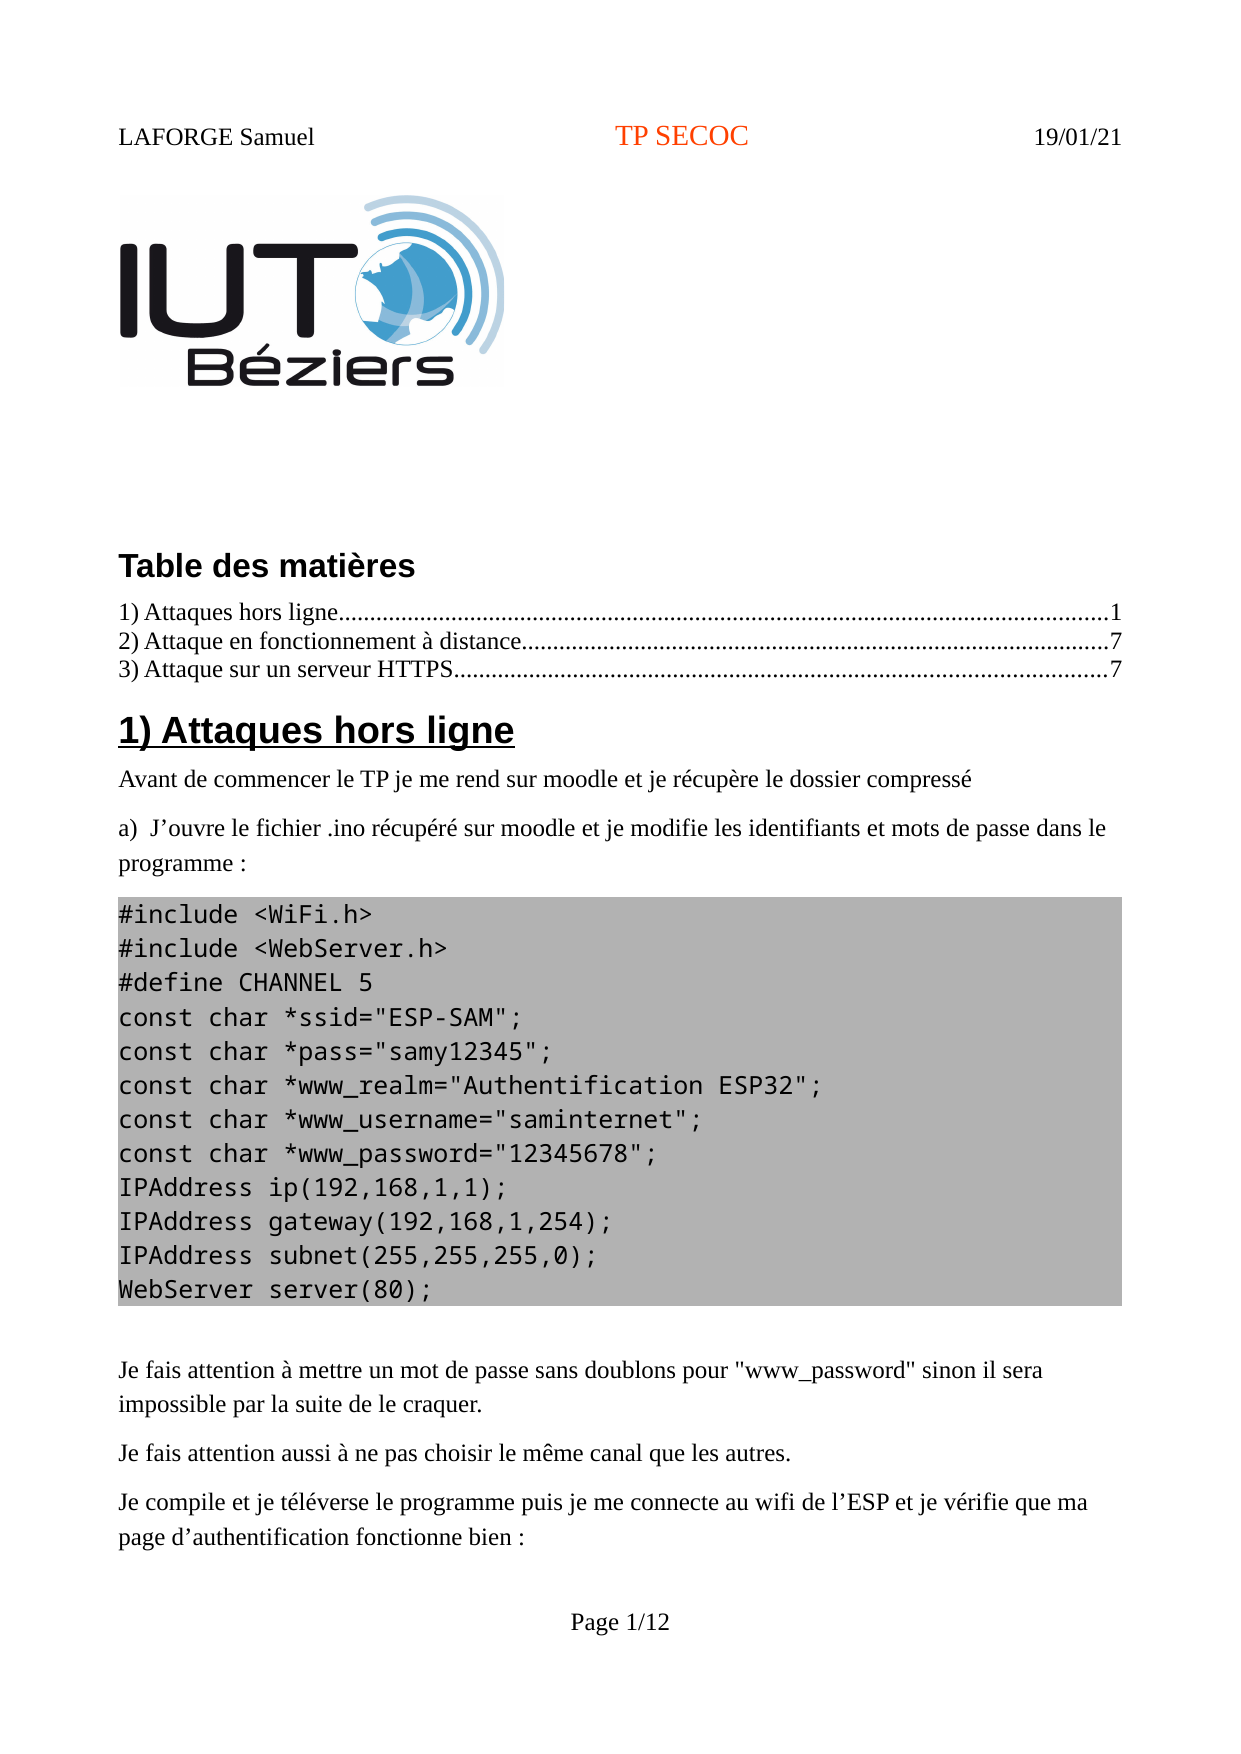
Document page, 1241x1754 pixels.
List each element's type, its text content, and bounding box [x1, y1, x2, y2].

text 3) Attaque sur un serveur HTTPS 7 [118, 654, 1122, 683]
text #include <WiFi.h> [118, 897, 1122, 931]
text #define CHANNEL 5 [118, 965, 1122, 999]
text IPAddress gateway(192,168,1,254); [118, 1203, 1122, 1238]
text a) J’ouvre le fichier .ino récupéré sur moodle et je modifie les identifiants et mots de passe dans le programme : [118, 813, 1122, 877]
text Je compile et je téléverse le programme puis je me connecte au wifi de l’ESP et je vérifie que ma page d’authentification fonctionne bien : [118, 1487, 1122, 1551]
text Je fais attention à mettre un mot de passe sans doublons pour "www_password" sinon il sera impossible par la suite de le craquer. [118, 1355, 1122, 1418]
text IPAddress ip(192,168,1,1); [118, 1169, 1122, 1203]
subtitle 1) Attaques hors ligne [118, 708, 1122, 752]
text 1) Attaques hors ligne 1 [118, 597, 1122, 626]
text Avant de commencer le TP je me rend sur moodle et je récupère le dossier compressé [118, 764, 1122, 793]
picture [120, 195, 505, 387]
text const char *www_realm="Authentification ESP32"; [118, 1067, 1122, 1101]
text const char *ssid="ESP-SAM"; [118, 999, 1122, 1033]
subtitle Table des matières [118, 546, 1122, 584]
text const char *pass="samy12345"; [118, 1033, 1122, 1067]
text #include <WebServer.h> [118, 931, 1122, 965]
text IPAddress subnet(255,255,255,0); [118, 1238, 1122, 1272]
text const char *www_password="12345678"; [118, 1135, 1122, 1169]
text 2) Attaque en fonctionnement à distance 7 [118, 626, 1122, 654]
text Je fais attention aussi à ne pas choisir le même canal que les autres. [118, 1438, 1122, 1467]
text WebServer server(80); [118, 1272, 1122, 1306]
text const char *www_username="saminternet"; [118, 1101, 1122, 1135]
